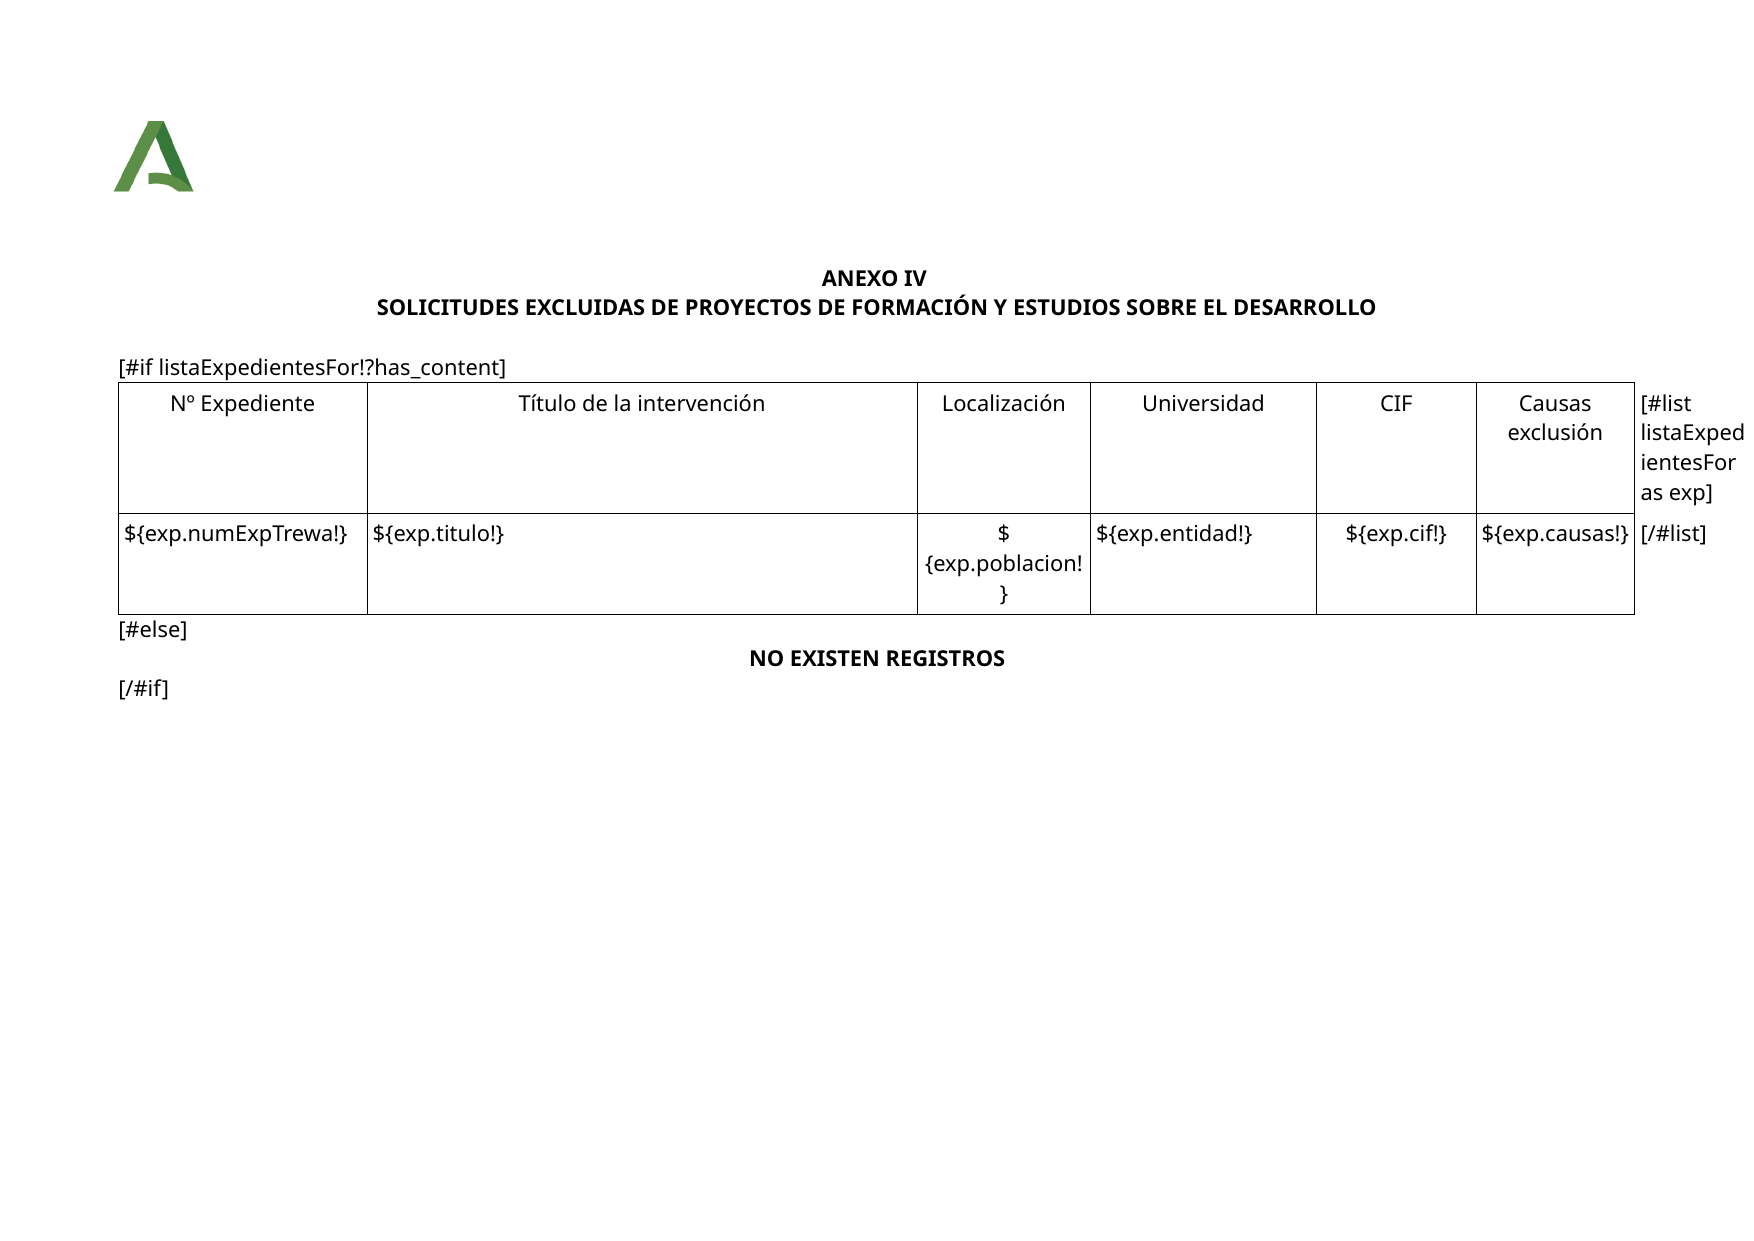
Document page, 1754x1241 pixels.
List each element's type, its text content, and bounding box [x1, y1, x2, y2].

text NO EXISTEN REGISTROS [118, 643, 1636, 673]
table_header Título de la intervención [368, 383, 917, 512]
table_cell ${exp.cif!} [1317, 514, 1476, 613]
table_header [#list listaExpedientesFor as exp] [1635, 382, 1754, 512]
text [#if listaExpedientesFor!?has_content] [118, 352, 1636, 382]
table_cell [/#list] [1635, 513, 1754, 613]
table_header CIF [1317, 383, 1476, 512]
table_cell ${exp.entidad!} [1091, 514, 1316, 613]
table_header Universidad [1091, 383, 1316, 512]
text [/#if] [118, 673, 1636, 703]
text SOLICITUDES EXCLUIDAS DE PROYECTOS DE FORMACIÓN Y ESTUDIOS SOBRE EL DESARROLLO [118, 292, 1636, 322]
table_cell ${exp.poblacion!} [918, 514, 1090, 613]
table_cell ${exp.numExpTrewa!} [119, 514, 367, 613]
table_cell ${exp.titulo!} [368, 514, 917, 613]
text [#else] [118, 613, 1636, 643]
text ANEXO IV [118, 263, 1636, 292]
table_header Nº Expediente [119, 383, 367, 512]
table_cell ${exp.causas!} [1477, 514, 1634, 613]
table_header Causas exclusión [1477, 383, 1634, 512]
table_header Localización [918, 383, 1090, 512]
picture [109, 116, 198, 196]
